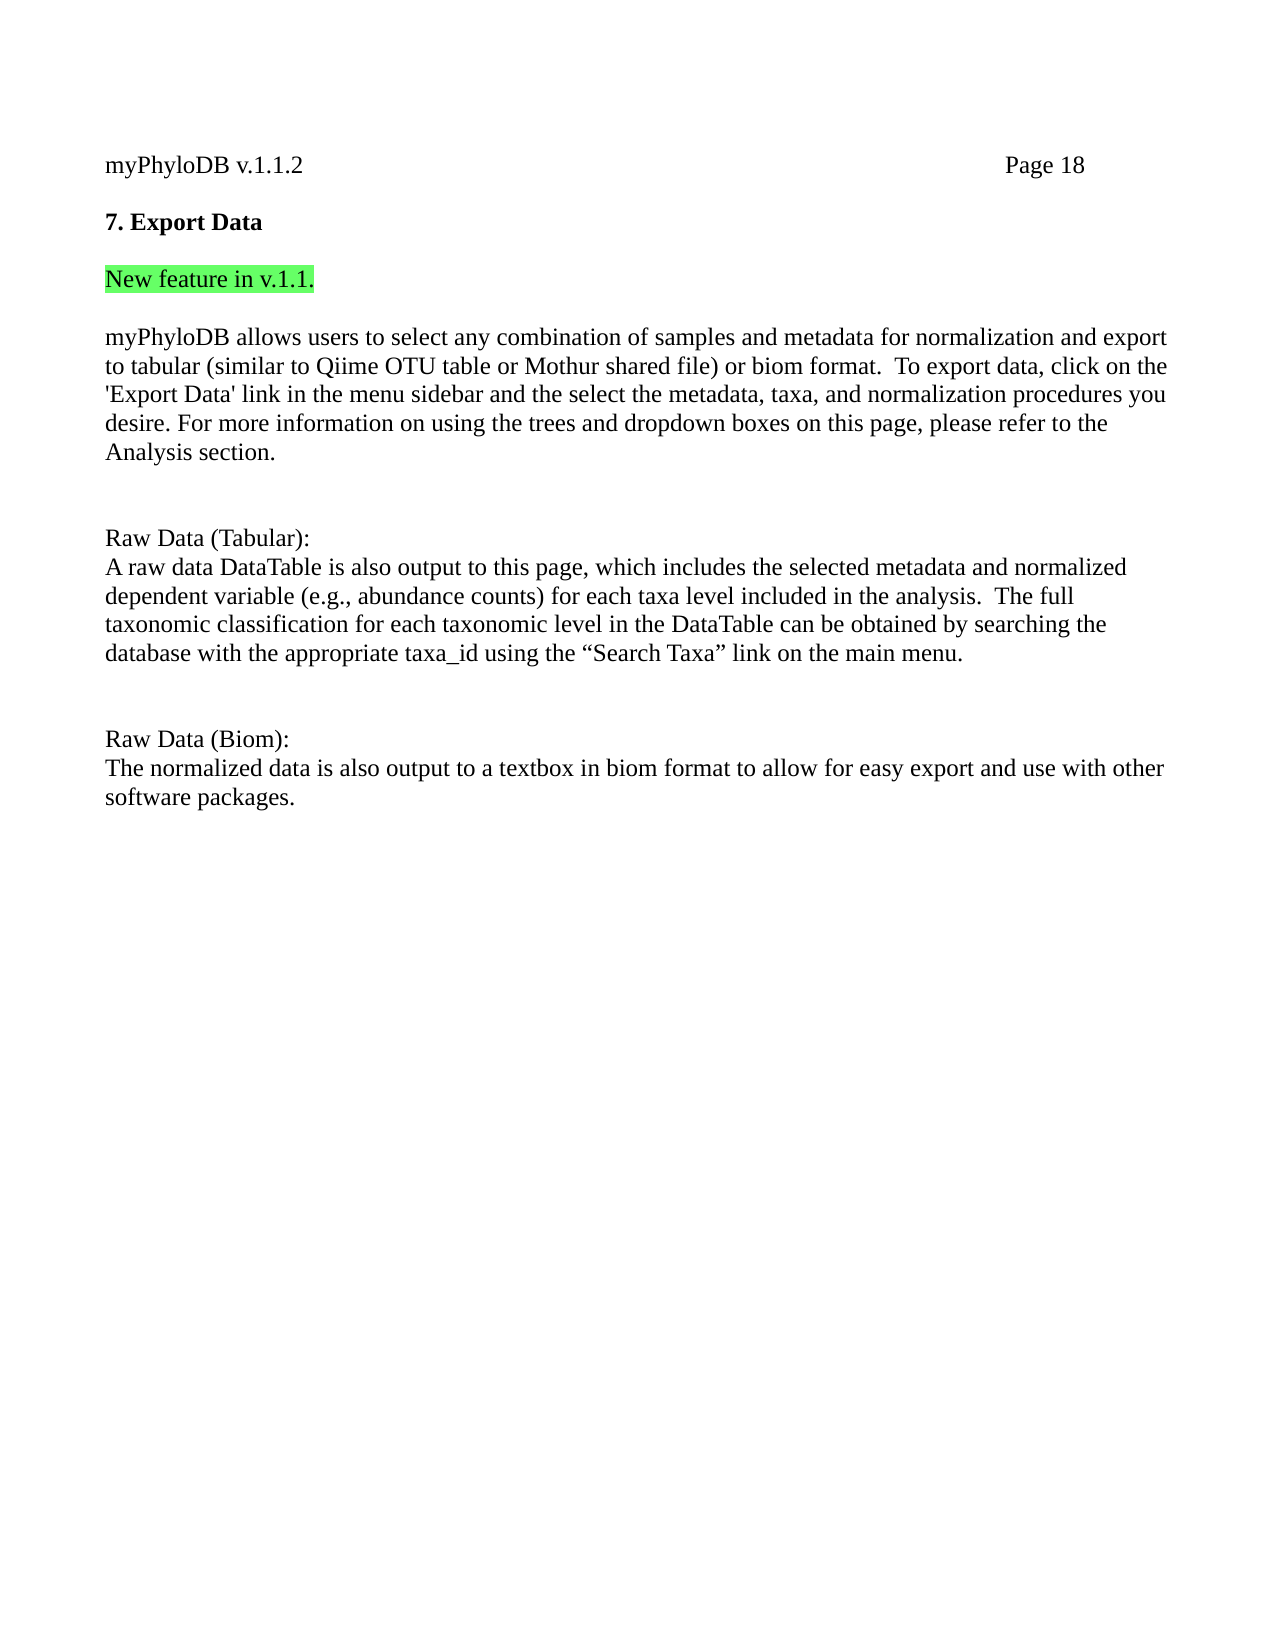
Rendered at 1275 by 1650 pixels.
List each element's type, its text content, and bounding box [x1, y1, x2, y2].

text A raw data DataTable is also output to this page, which includes the selected metadata and normalized dependent variable (e.g., abundance counts) for each taxa level included in the analysis. The full taxonomic classification for each taxonomic level in the DataTable can be obtained by searching the database with the appropriate taxa_id using the “Search Taxa” link on the main menu. [105, 552, 1170, 667]
text Raw Data (Biom): [105, 724, 1170, 753]
text myPhyloDB allows users to select any combination of samples and metadata for normalization and export to tabular (similar to Qiime OTU table or Mothur shared file) or biom format. To export data, click on the 'Export Data' link in the menu sidebar and the select the metadata, taxa, and normalization procedures you desire. For more information on using the trees and dropdown boxes on this page, please refer to the Analysis section. [105, 322, 1170, 466]
text Raw Data (Tabular): [105, 523, 1170, 552]
text 7. Export Data [105, 207, 1170, 236]
text New feature in v.1.1. [105, 264, 1170, 293]
text The normalized data is also output to a textbox in biom format to allow for easy export and use with other software packages. [105, 753, 1170, 811]
